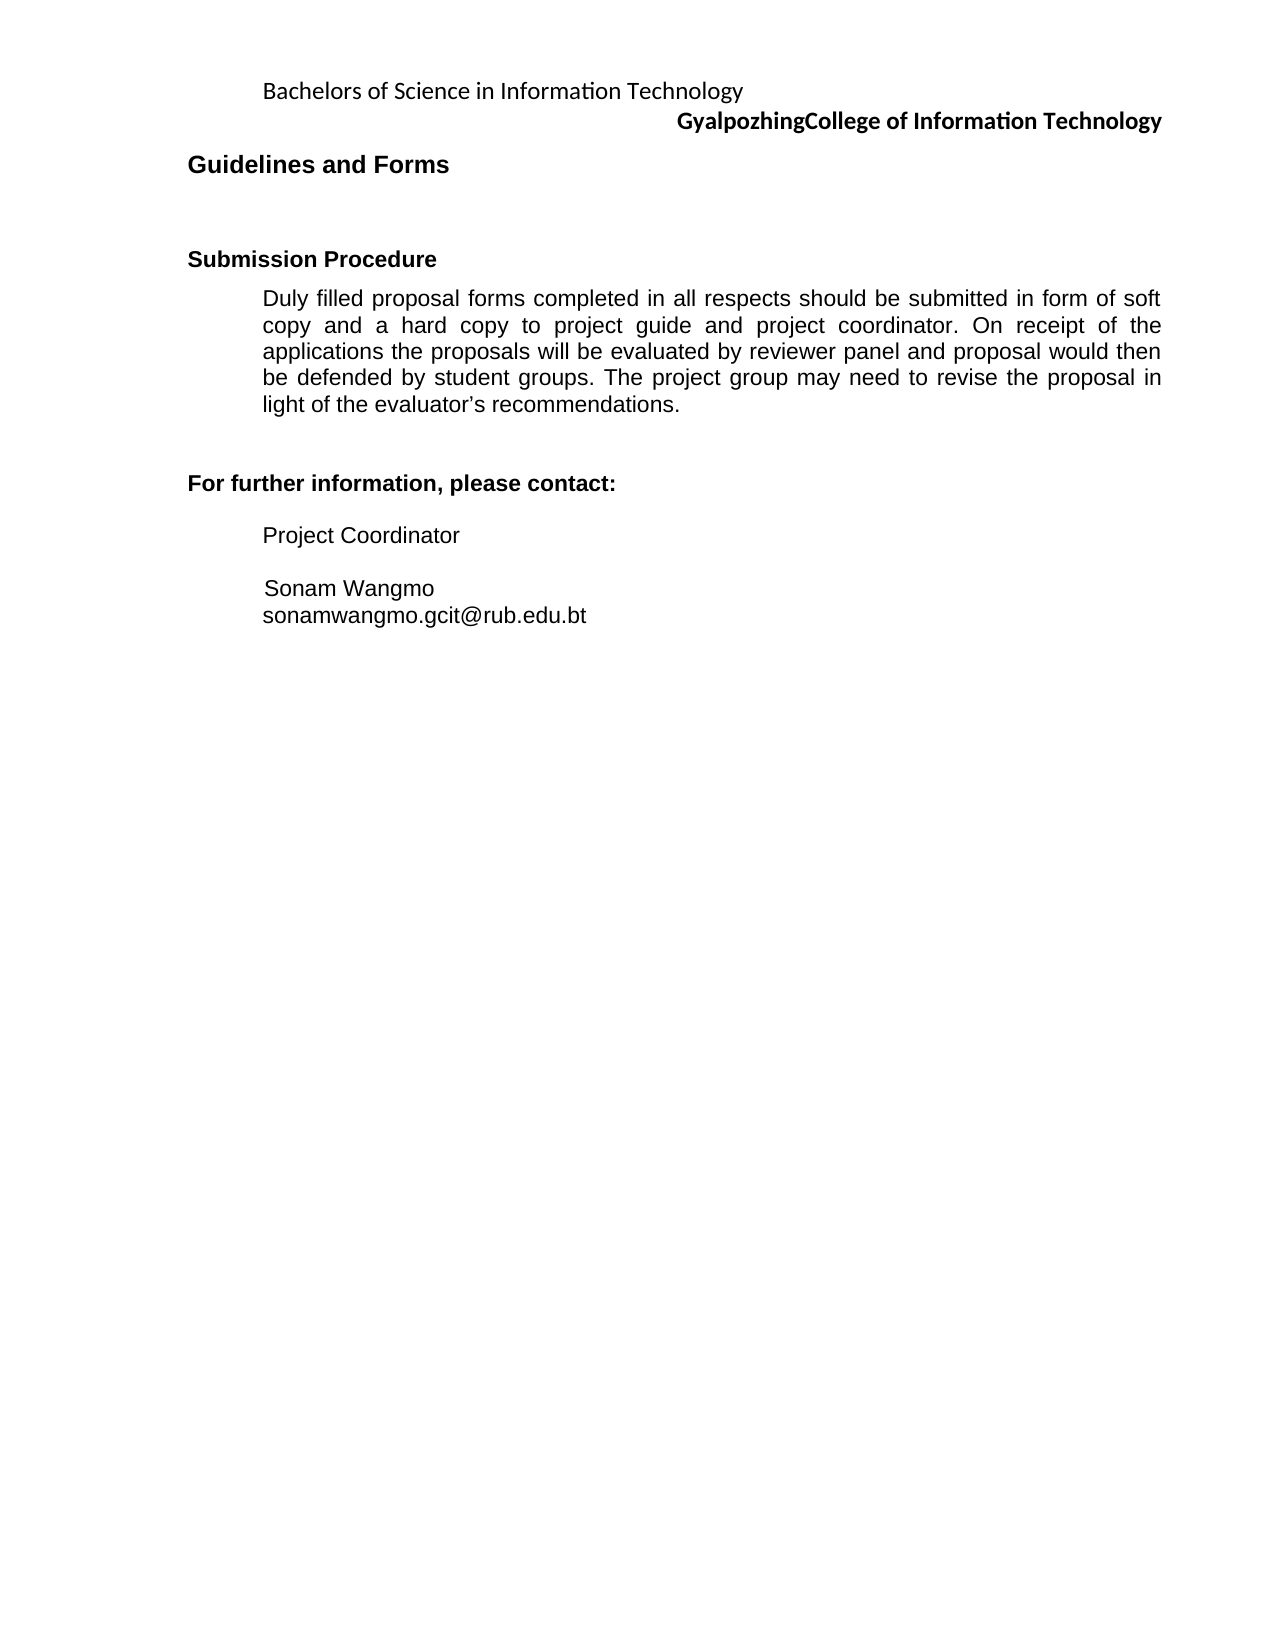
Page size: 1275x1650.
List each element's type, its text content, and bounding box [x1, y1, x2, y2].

text Sonam Wangmo [187, 575, 1162, 602]
text Submission Procedure [187, 246, 1162, 272]
text Duly filled proposal forms completed in all respects should be submitted in form of soft copy and a hard copy to project guide and project coordinator. On receipt of the applications the proposals will be evaluated by reviewer panel and proposal would then be defended by student groups. The project group may need to revise the proposal in light of the evaluator’s recommendations. [262, 285, 1162, 417]
text sonamwangmo.gcit@rub.edu.bt [187, 602, 1162, 628]
text Guidelines and Forms [187, 150, 1162, 179]
text Project Coordinator [262, 522, 1162, 549]
text For further information, please contact: [187, 470, 1162, 496]
